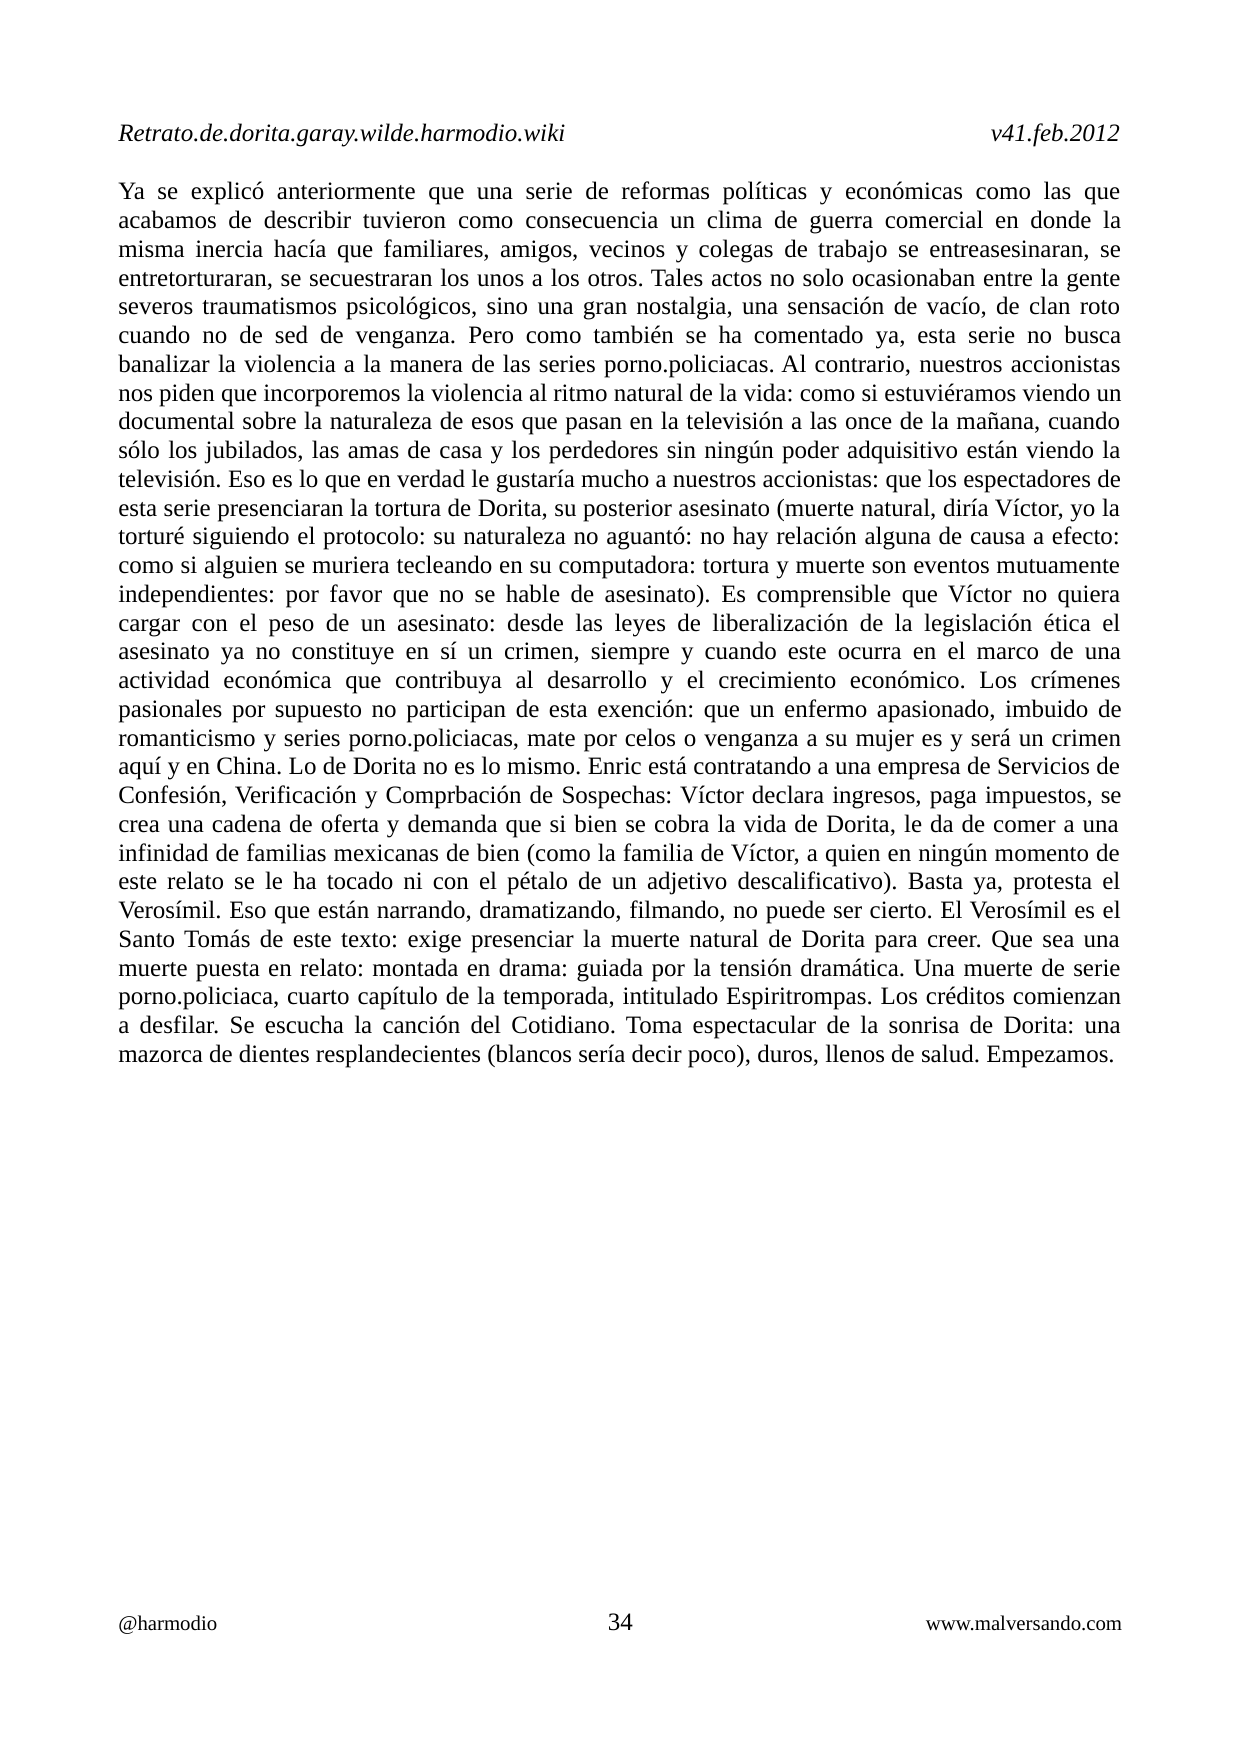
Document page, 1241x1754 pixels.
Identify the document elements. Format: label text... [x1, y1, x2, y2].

text Ya se explicó anteriormente que una serie de reformas políticas y económicas como las que acabamos de describir tuvieron como consecuencia un clima de guerra comercial en donde la misma inercia hacía que familiares, amigos, vecinos y colegas de trabajo se entreasesinaran, se entretorturaran, se secuestraran los unos a los otros. Tales actos no solo ocasionaban entre la gente severos traumatismos psicológicos, sino una gran nostalgia, una sensación de vacío, de clan roto cuando no de sed de venganza. Pero como también se ha comentado ya, esta serie no busca banalizar la violencia a la manera de las series porno.policiacas. Al contrario, nuestros accionistas nos piden que incorporemos la violencia al ritmo natural de la vida: como si estuviéramos viendo un documental sobre la naturaleza de esos que pasan en la televisión a las once de la mañana, cuando sólo los jubilados, las amas de casa y los perdedores sin ningún poder adquisitivo están viendo la televisión. Eso es lo que en verdad le gustaría mucho a nuestros accionistas: que los espectadores de esta serie presenciaran la tortura de Dorita, su posterior asesinato (muerte natural, diría Víctor, yo la torturé siguiendo el protocolo: su naturaleza no aguantó: no hay relación alguna de causa a efecto: como si alguien se muriera tecleando en su computadora: tortura y muerte son eventos mutuamente independientes: por favor que no se hable de asesinato). Es comprensible que Víctor no quiera cargar con el peso de un asesinato: desde las leyes de liberalización de la legislación ética el asesinato ya no constituye en sí un crimen, siempre y cuando este ocurra en el marco de una actividad económica que contribuya al desarrollo y el crecimiento económico. Los crímenes pasionales por supuesto no participan de esta exención: que un enfermo apasionado, imbuido de romanticismo y series porno.policiacas, mate por celos o venganza a su mujer es y será un crimen aquí y en China. Lo de Dorita no es lo mismo. Enric está contratando a una empresa de Servicios de Confesión, Verificación y Comprbación de Sospechas: Víctor declara ingresos, paga impuestos, se crea una cadena de oferta y demanda que si bien se cobra la vida de Dorita, le da de comer a una infinidad de familias mexicanas de bien (como la familia de Víctor, a quien en ningún momento de este relato se le ha tocado ni con el pétalo de un adjetivo descalificativo). Basta ya, protesta el Verosímil. Eso que están narrando, dramatizando, filmando, no puede ser cierto. El Verosímil es el Santo Tomás de este texto: exige presenciar la muerte natural de Dorita para creer. Que sea una muerte puesta en relato: montada en drama: guiada por la tensión dramática. Una muerte de serie porno.policiaca, cuarto capítulo de la temporada, intitulado Espiritrompas. Los créditos comienzan a desfilar. Se escucha la canción del Cotidiano. Toma espectacular de la sonrisa de Dorita: una mazorca de dientes resplandecientes (blancos sería decir poco), duros, llenos de salud. Empezamos. [118, 176, 1122, 1068]
